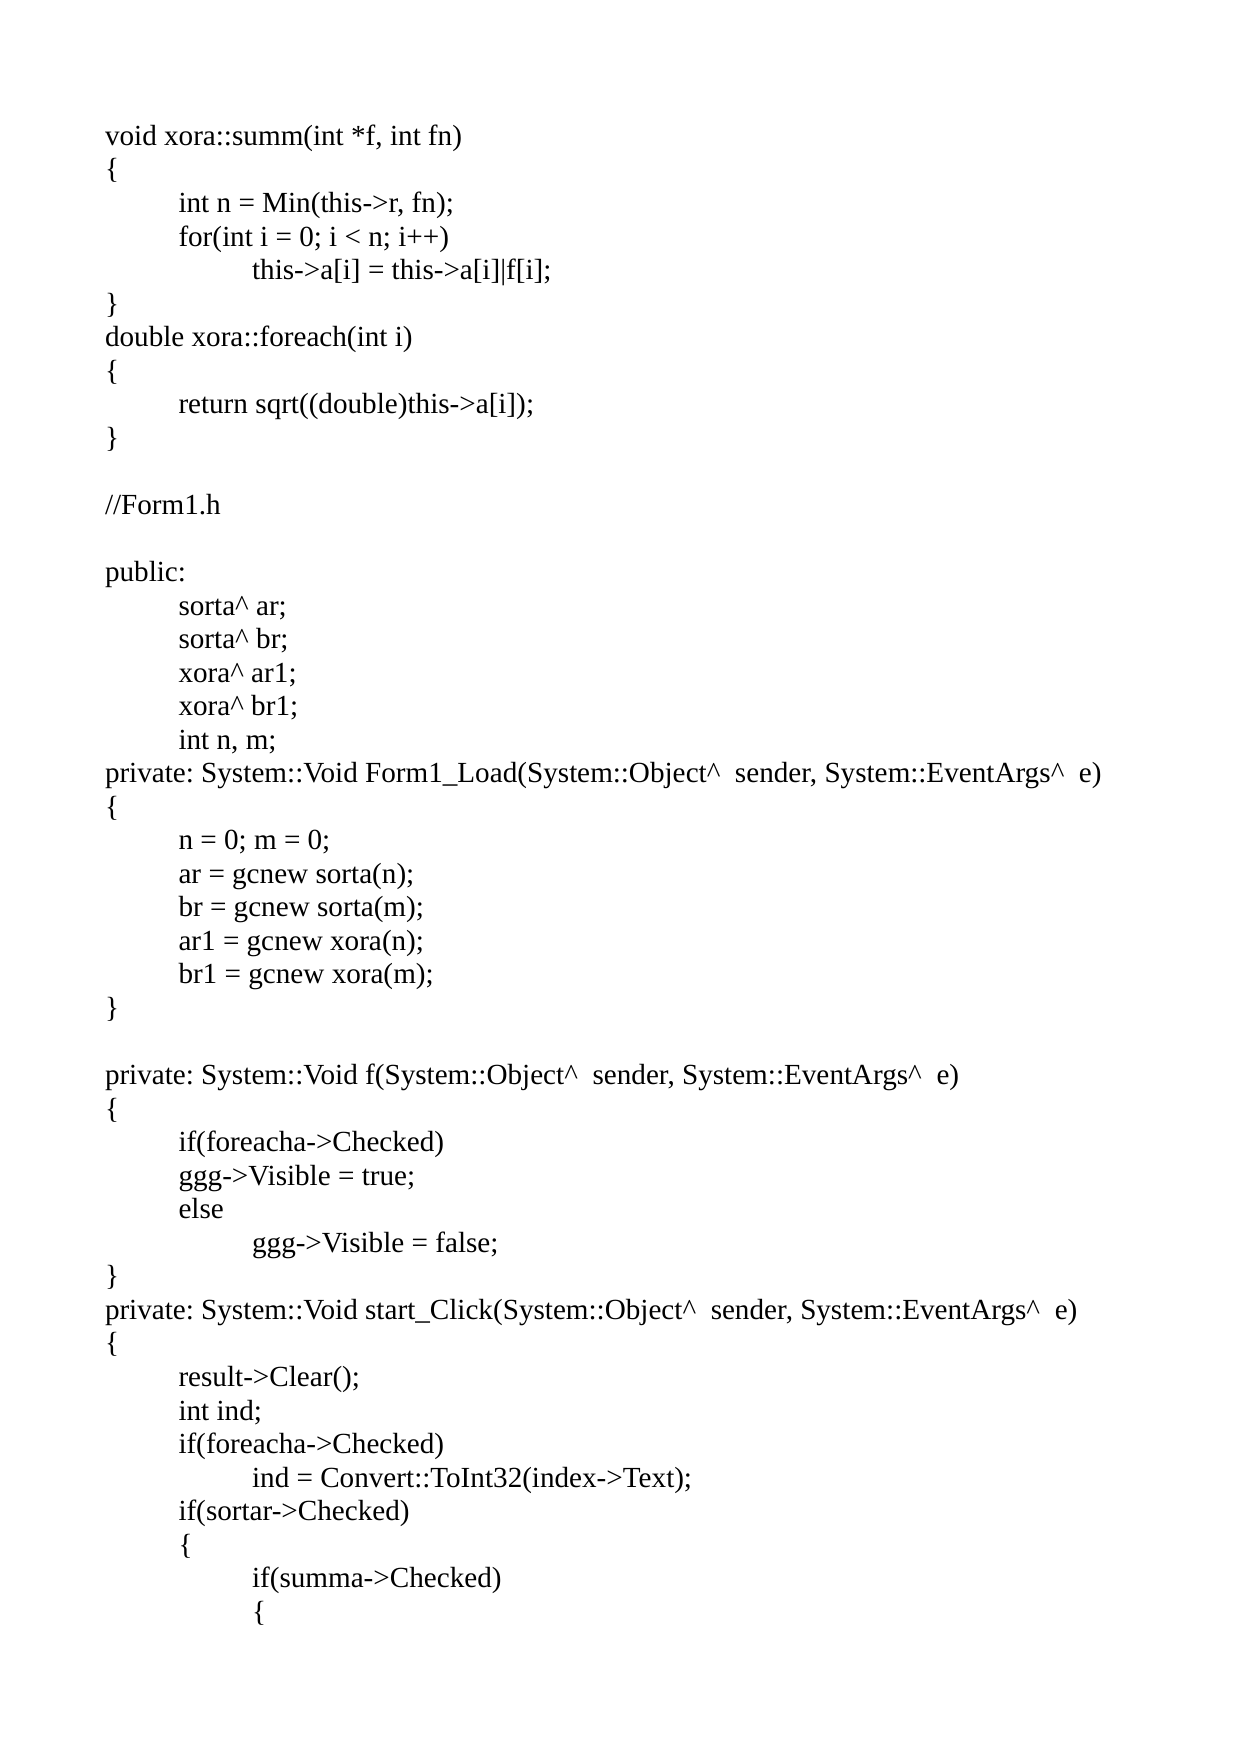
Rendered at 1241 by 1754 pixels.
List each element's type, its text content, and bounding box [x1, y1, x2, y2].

text if(foreacha->Checked) [105, 1426, 1150, 1460]
text //Form1.h [105, 487, 1150, 521]
text this->a[i] = this->a[i]|f[i]; [105, 252, 1150, 286]
text { [105, 789, 1150, 822]
text } [105, 420, 1150, 453]
text xora^ ar1; [105, 655, 1150, 688]
text { [105, 1594, 1150, 1627]
text xora^ br1; [105, 688, 1150, 722]
text for(int i = 0; i < n; i++) [105, 219, 1150, 252]
text br1 = gcnew xora(m); [105, 957, 1150, 990]
text { [105, 1326, 1150, 1359]
text if(foreacha->Checked) [105, 1124, 1150, 1158]
text int n = Min(this->r, fn); [105, 185, 1150, 219]
text double xora::foreach(int i) [105, 319, 1150, 353]
text ind = Convert::ToInt32(index->Text); [105, 1460, 1150, 1493]
text } [105, 990, 1150, 1024]
text if(summa->Checked) [105, 1560, 1150, 1594]
text else [105, 1191, 1150, 1225]
text int ind; [105, 1393, 1150, 1426]
text int n, m; [105, 722, 1150, 755]
text ar = gcnew sorta(n); [105, 856, 1150, 889]
text } [105, 1258, 1150, 1292]
text { [105, 152, 1150, 185]
text sorta^ ar; [105, 588, 1150, 621]
text result->Clear(); [105, 1359, 1150, 1393]
text { [105, 1091, 1150, 1124]
text ggg->Visible = false; [105, 1225, 1150, 1258]
text private: System::Void start_Click(System::Object^ sender, System::EventArgs^ e) [105, 1292, 1150, 1326]
text ggg->Visible = true; [105, 1158, 1150, 1191]
text { [105, 353, 1150, 386]
text private: System::Void Form1_Load(System::Object^ sender, System::EventArgs^ e) [105, 755, 1150, 789]
text public: [105, 554, 1150, 588]
text if(sortar->Checked) [105, 1493, 1150, 1527]
text sorta^ br; [105, 621, 1150, 655]
text private: System::Void f(System::Object^ sender, System::EventArgs^ e) [105, 1057, 1150, 1091]
text } [105, 286, 1150, 319]
text br = gcnew sorta(m); [105, 889, 1150, 923]
text n = 0; m = 0; [105, 822, 1150, 856]
text return sqrt((double)this->a[i]); [105, 386, 1150, 420]
text { [105, 1527, 1150, 1560]
text ar1 = gcnew xora(n); [105, 923, 1150, 957]
text void xora::summ(int *f, int fn) [105, 118, 1150, 152]
